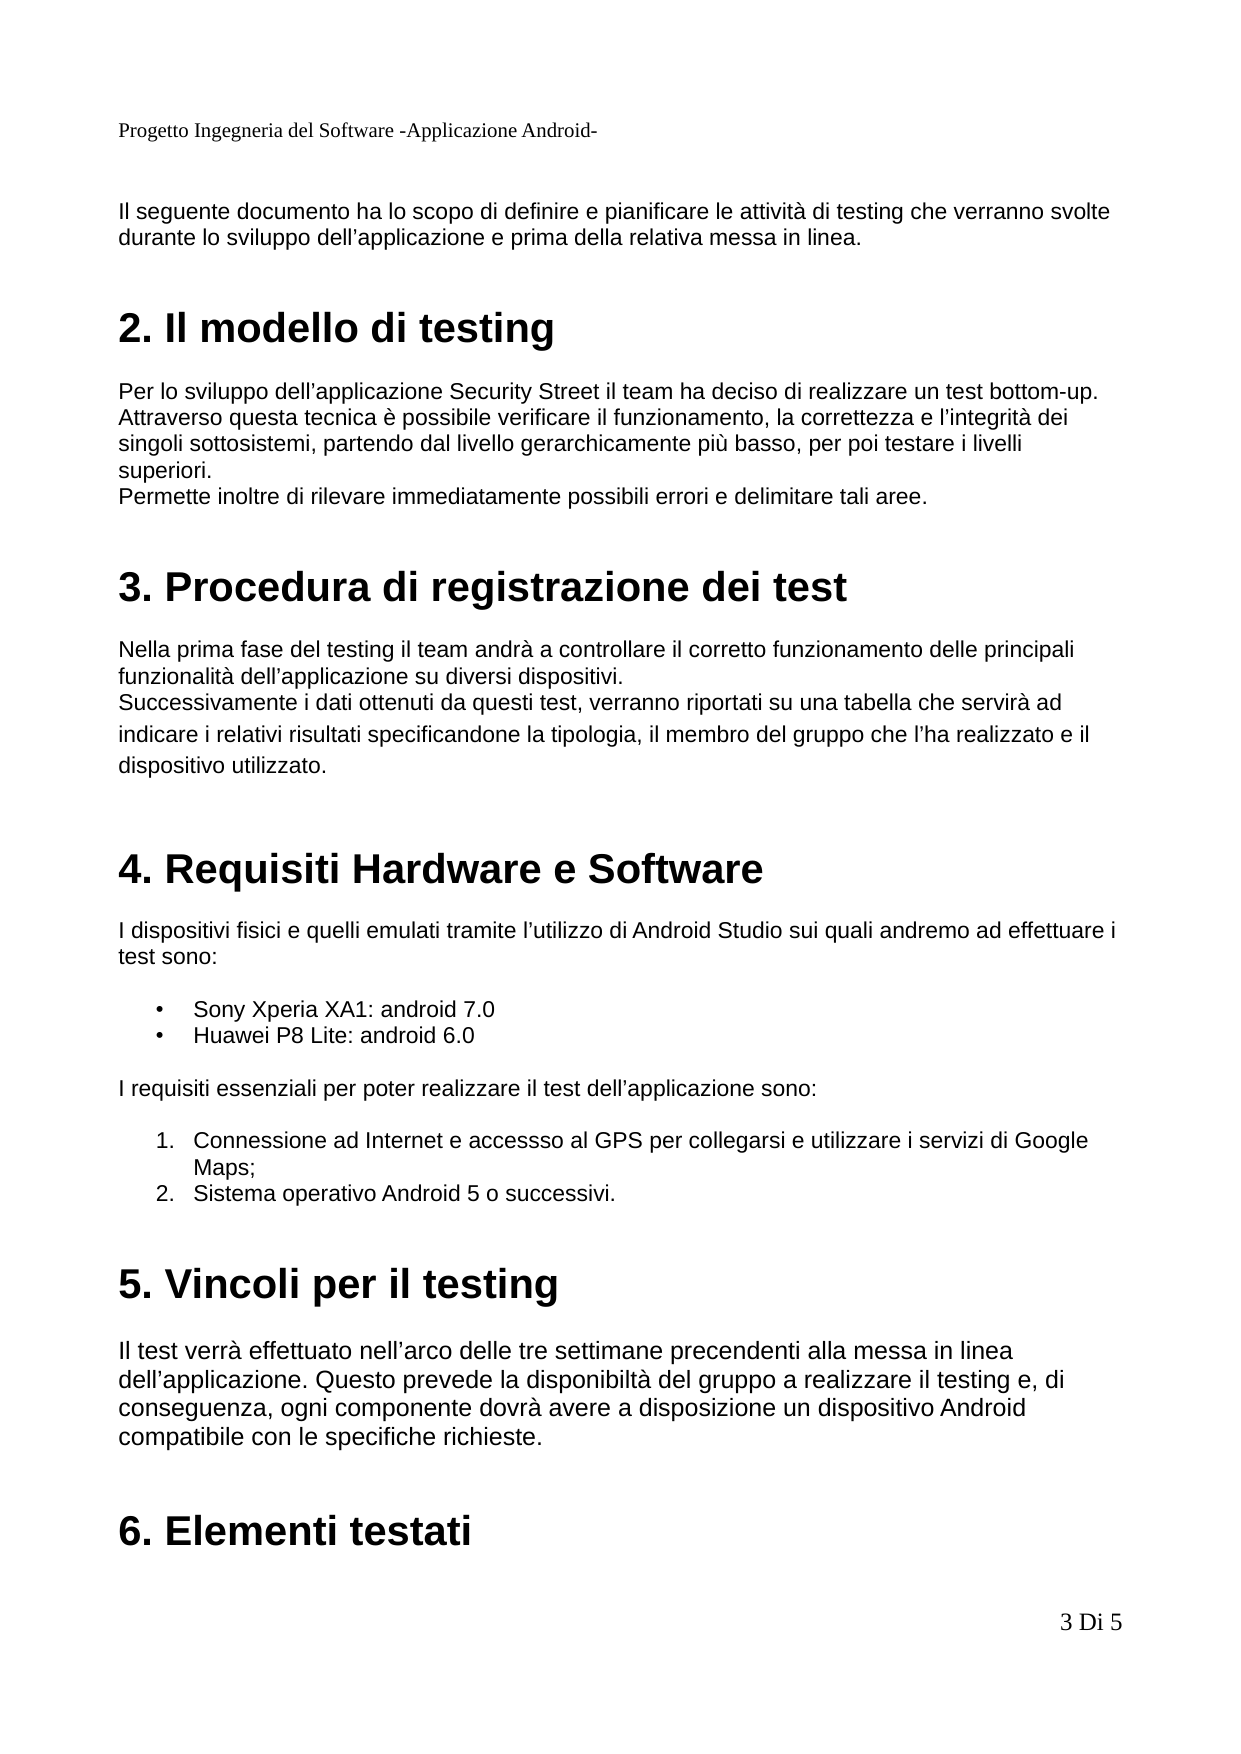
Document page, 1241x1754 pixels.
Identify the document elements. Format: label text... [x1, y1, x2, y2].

list Huawei P8 Lite: android 6.0 [156, 1022, 1122, 1048]
text I requisiti essenziali per poter realizzare il test dell’applicazione sono: [118, 1075, 1122, 1101]
text Permette inoltre di rilevare immediatamente possibili errori e delimitare tali aree. [118, 483, 1122, 509]
subtitle 3. Procedura di registrazione dei test [118, 562, 1122, 610]
text I dispositivi fisici e quelli emulati tramite l’utilizzo di Android Studio sui quali andremo ad effettuare i test sono: [118, 917, 1122, 969]
subtitle 6. Elementi testati [118, 1506, 1122, 1554]
list Sony Xperia XA1: android 7.0 [156, 996, 1122, 1022]
list Sistema operativo Android 5 o successivi. [156, 1180, 1122, 1207]
text Per lo sviluppo dell’applicazione Security Street il team ha deciso di realizzare un test bottom-up. [118, 378, 1122, 404]
text Successivamente i dati ottenuti da questi test, verranno riportati su una tabella che servirà ad indicare i relativi risultati specificandone la tipologia, il membro del gruppo che l’ha realizzato e il dispositivo utilizzato. [118, 689, 1122, 779]
subtitle 5. Vincoli per il testing [118, 1259, 1122, 1307]
text Il test verrà effettuato nell’arco delle tre settimane precendenti alla messa in linea dell’applicazione. Questo prevede la disponibiltà del gruppo a realizzare il testing e, di conseguenza, ogni componente dovrà avere a disposizione un dispositivo Android compatibile con le specifiche richieste. [118, 1336, 1122, 1451]
subtitle 4. Requisiti Hardware e Software [118, 844, 1122, 892]
list Connessione ad Internet e accessso al GPS per collegarsi e utilizzare i servizi di Google Maps; [156, 1127, 1122, 1180]
text Il seguente documento ha lo scopo di definire e pianificare le attività di testing che verranno svolte durante lo sviluppo dell’applicazione e prima della relativa messa in linea. [118, 198, 1122, 251]
text Attraverso questa tecnica è possibile verificare il funzionamento, la correttezza e l’integrità dei singoli sottosistemi, partendo dal livello gerarchicamente più basso, per poi testare i livelli superiori. [118, 404, 1122, 483]
text Nella prima fase del testing il team andrà a controllare il corretto funzionamento delle principali funzionalità dell’applicazione su diversi dispositivi. [118, 636, 1122, 689]
subtitle 2. Il modello di testing [118, 303, 1122, 351]
